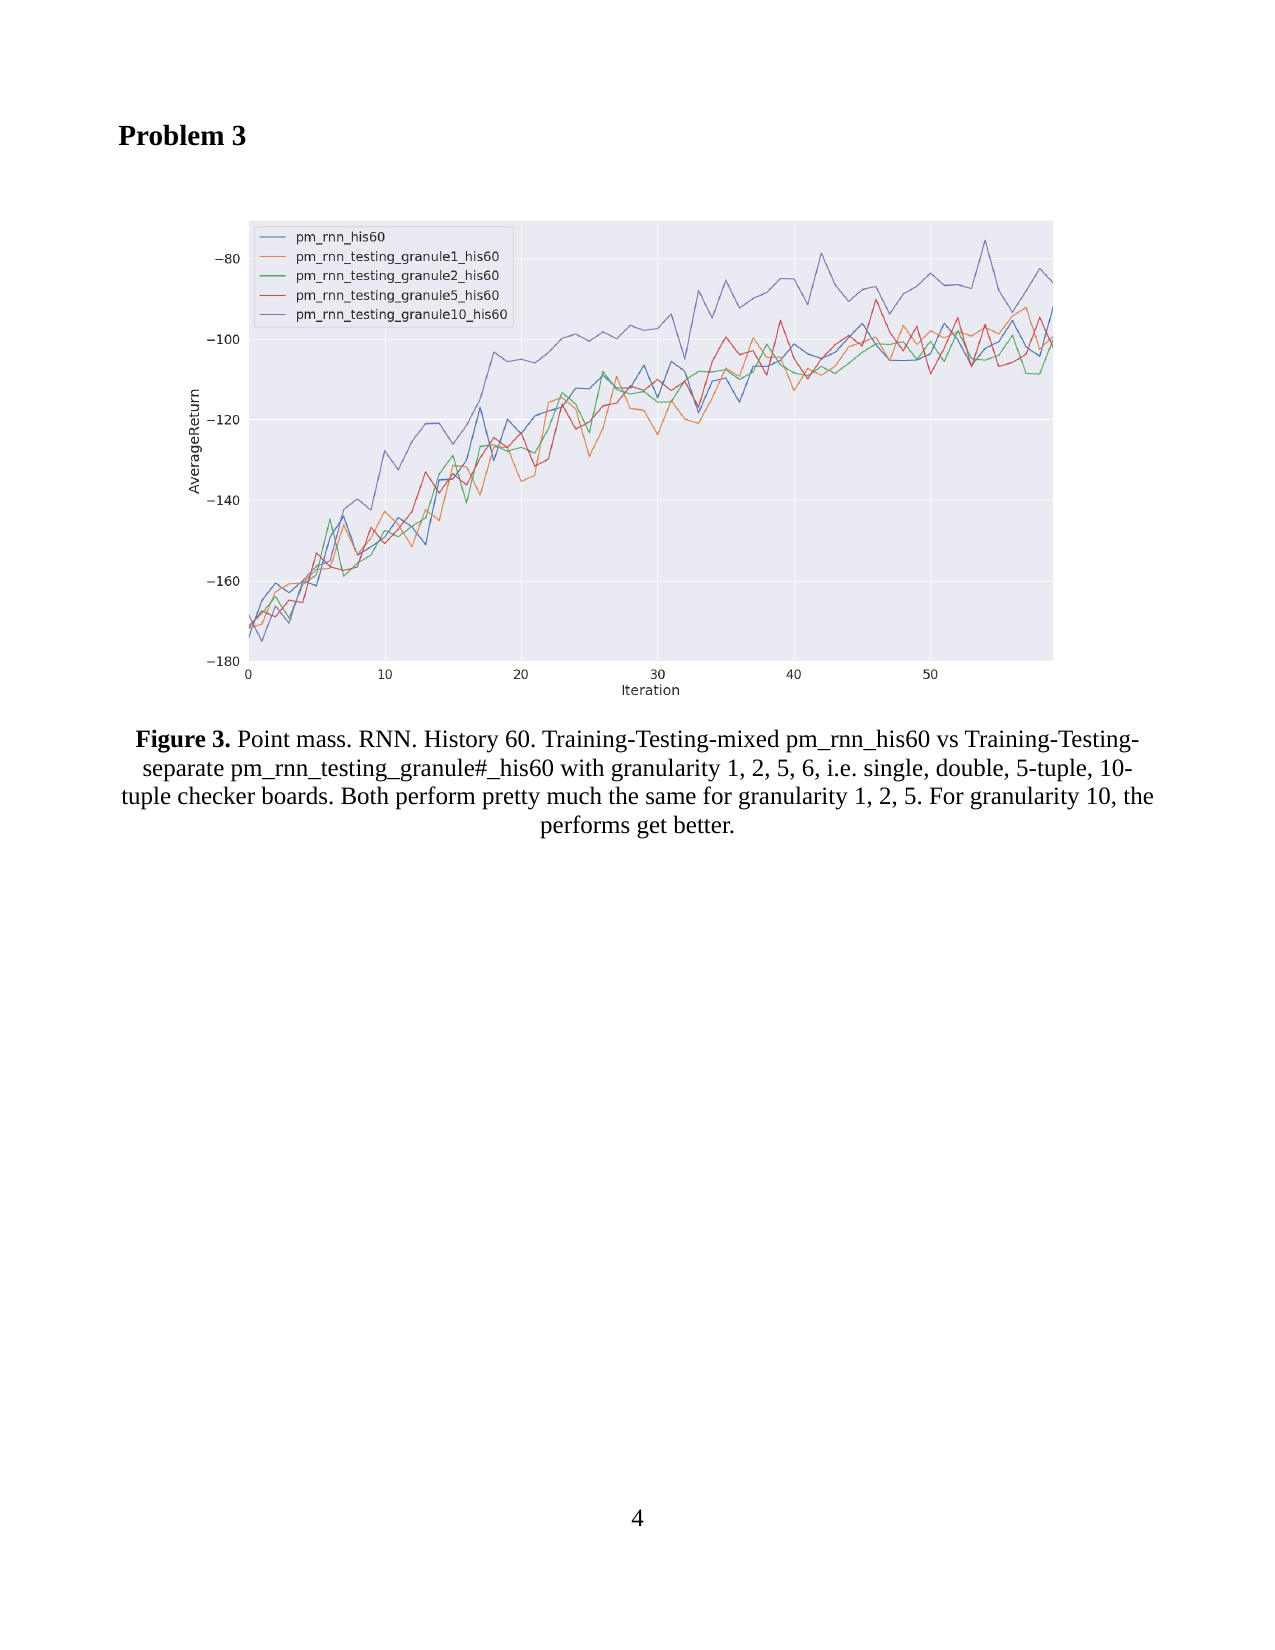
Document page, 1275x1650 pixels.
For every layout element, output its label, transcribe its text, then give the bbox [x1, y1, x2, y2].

text Figure 3. Point mass. RNN. History 60. Training-Testing-mixed pm_rnn_his60 vs Training-Testing-separate pm_rnn_testing_granule#_his60 with granularity 1, 2, 5, 6, i.e. single, double, 5-tuple, 10-tuple checker boards. Both perform pretty much the same for granularity 1, 2, 5. For granularity 10, the performs get better. [118, 724, 1157, 839]
picture [118, 151, 1157, 724]
text Problem 3 [118, 118, 1157, 151]
